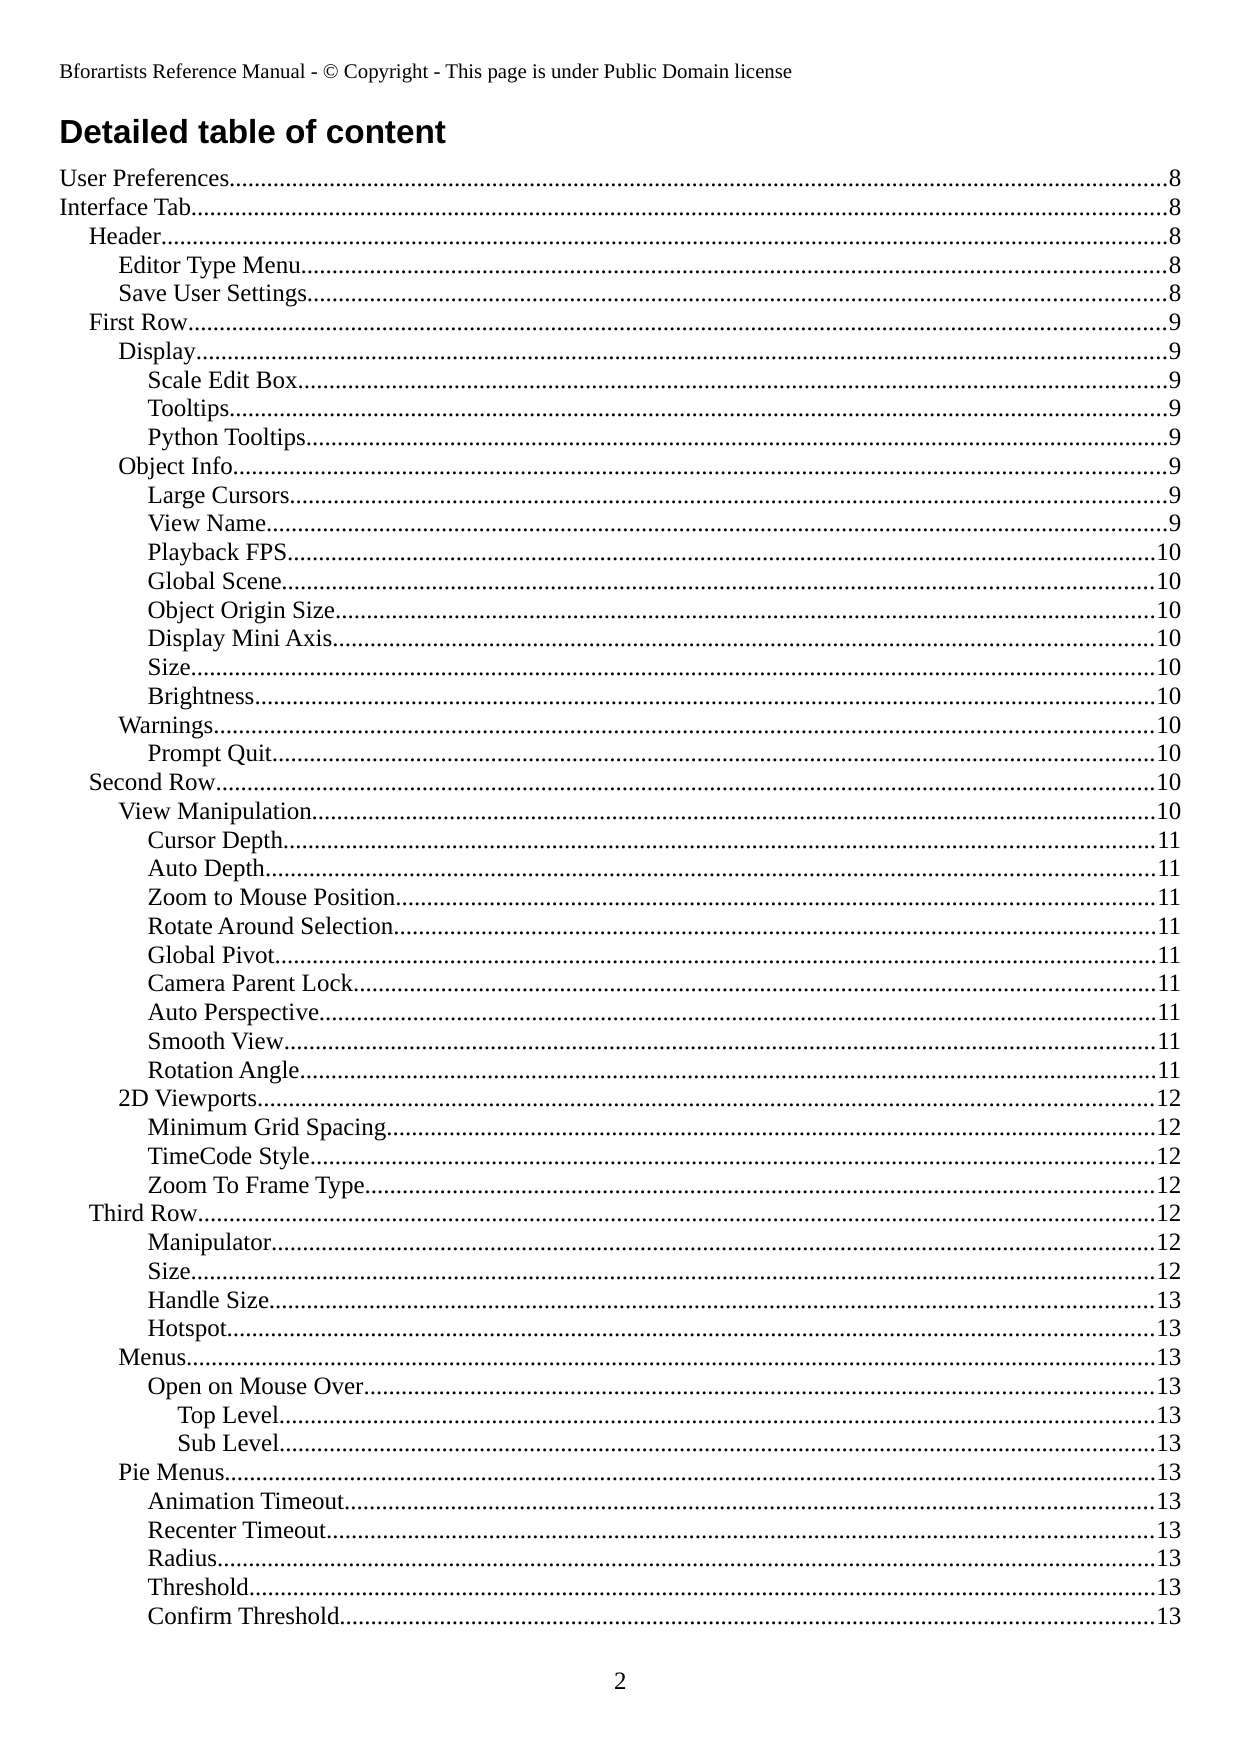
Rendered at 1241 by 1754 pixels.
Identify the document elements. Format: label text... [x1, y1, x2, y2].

text Python Tooltips 9 [147, 422, 1181, 451]
text Zoom to Mouse Position 11 [147, 882, 1181, 911]
text Confirm Threshold 13 [147, 1601, 1181, 1630]
text Cursor Depth 11 [147, 825, 1181, 853]
text View Manipulation 10 [118, 796, 1181, 825]
text Menus 13 [118, 1342, 1181, 1371]
text Second Row 10 [88, 767, 1181, 796]
text Smooth View 11 [147, 1026, 1181, 1055]
text Open on Mouse Over 13 [147, 1371, 1181, 1400]
text Editor Type Menu 8 [118, 250, 1181, 278]
text Large Cursors 9 [147, 480, 1181, 508]
text Save User Settings 8 [118, 278, 1181, 307]
text 2D Viewports 12 [118, 1083, 1181, 1112]
text Auto Depth 11 [147, 853, 1181, 882]
text Minimum Grid Spacing 12 [147, 1112, 1181, 1141]
text Playback FPS 10 [147, 537, 1181, 566]
text Sub Level 13 [177, 1428, 1181, 1457]
text Animation Timeout 13 [147, 1486, 1181, 1515]
text Handle Size 13 [147, 1285, 1181, 1313]
text Manipulator 12 [147, 1227, 1181, 1256]
subtitle Detailed table of content [59, 113, 1181, 151]
text Third Row 12 [88, 1198, 1181, 1227]
text Zoom To Frame Type 12 [147, 1170, 1181, 1198]
text Warnings 10 [118, 710, 1181, 738]
text Pie Menus 13 [118, 1457, 1181, 1486]
text Auto Perspective 11 [147, 997, 1181, 1026]
text Top Level 13 [177, 1400, 1181, 1428]
text Object Info 9 [118, 451, 1181, 480]
text Recenter Timeout 13 [147, 1515, 1181, 1543]
text Hotspot 13 [147, 1313, 1181, 1342]
text Display 9 [118, 336, 1181, 365]
text User Preferences 8 [59, 163, 1181, 192]
text Rotation Angle 11 [147, 1055, 1181, 1083]
text Camera Parent Lock 11 [147, 968, 1181, 997]
text Tooltips 9 [147, 393, 1181, 422]
text Rotate Around Selection 11 [147, 911, 1181, 940]
text View Name 9 [147, 508, 1181, 537]
text Display Mini Axis 10 [147, 623, 1181, 652]
text Threshold 13 [147, 1572, 1181, 1601]
text Global Pivot 11 [147, 940, 1181, 968]
text Global Scene 10 [147, 566, 1181, 595]
text Brightness 10 [147, 681, 1181, 710]
text Radius 13 [147, 1543, 1181, 1572]
text Header 8 [88, 221, 1181, 250]
text Scale Edit Box 9 [147, 365, 1181, 393]
text Prompt Quit 10 [147, 738, 1181, 767]
text Interface Tab 8 [59, 192, 1181, 221]
text Size 10 [147, 652, 1181, 681]
text Size 12 [147, 1256, 1181, 1285]
text First Row 9 [88, 307, 1181, 336]
text TimeCode Style 12 [147, 1141, 1181, 1170]
text Object Origin Size 10 [147, 595, 1181, 623]
